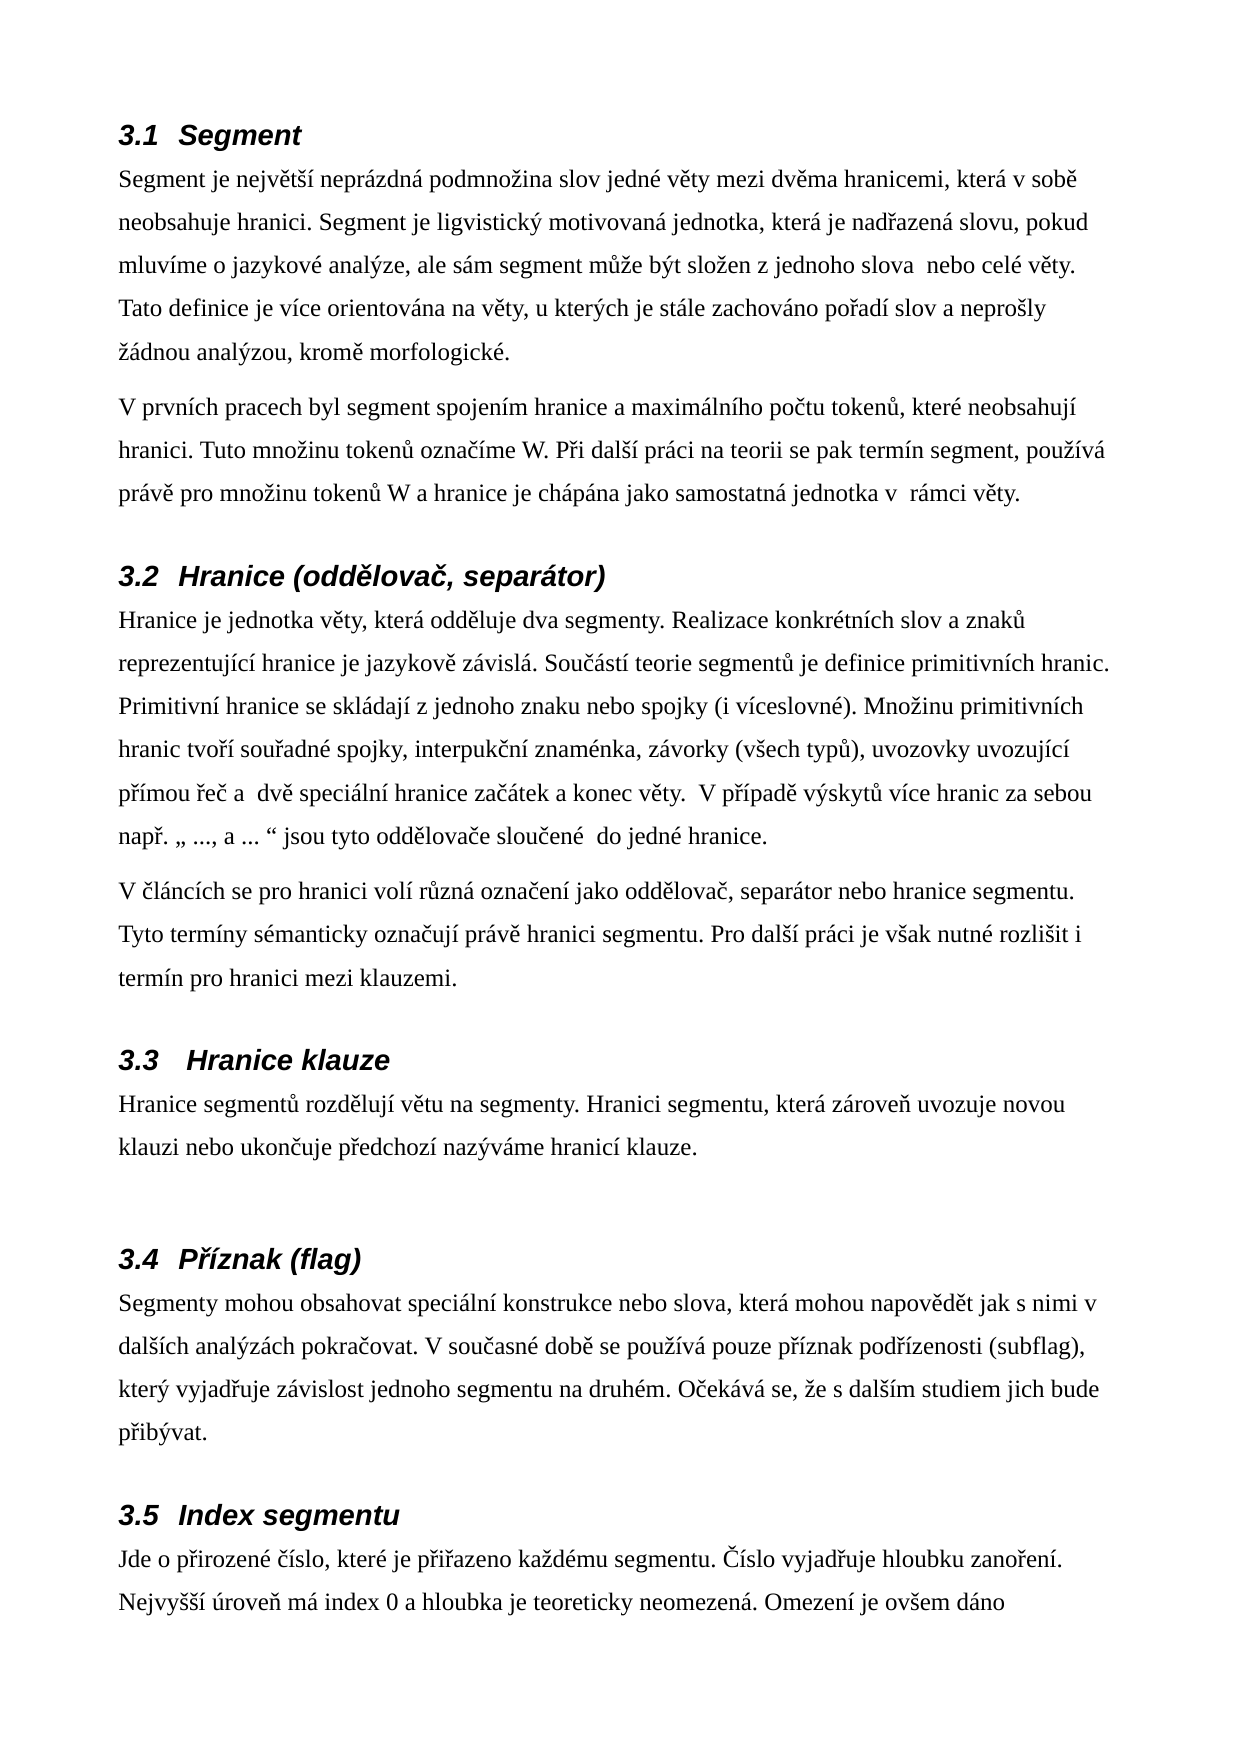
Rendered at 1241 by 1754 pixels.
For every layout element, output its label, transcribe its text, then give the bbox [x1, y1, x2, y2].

text V prvních pracech byl segment spojením hranice a maximálního počtu tokenů, které neobsahují hranici. Tuto množinu tokenů označíme W. Při další práci na teorii se pak termín segment, používá právě pro množinu tokenů W a hranice je chápána jako samostatná jednotka v rámci věty. [118, 392, 1122, 507]
text Hranice je jednotka věty, která odděluje dva segmenty. Realizace konkrétních slov a znaků reprezentující hranice je jazykově závislá. Součástí teorie segmentů je definice primitivních hranic. Primitivní hranice se skládají z jednoho znaku nebo spojky (i víceslovné). Množinu primitivních hranic tvoří souřadné spojky, interpukční znaménka, závorky (všech typů), uvozovky uvozující přímou řeč a dvě speciální hranice začátek a konec věty. V případě výskytů více hranic za sebou např. „ ..., a ... “ jsou tyto oddělovače sloučené do jedné hranice. [118, 605, 1122, 849]
subtitle Segment [118, 118, 1122, 152]
text Segment je největší neprázdná podmnožina slov jedné věty mezi dvěma hranicemi, která v sobě neobsahuje hranici. Segment je ligvistický motivovaná jednotka, která je nadřazená slovu, pokud mluvíme o jazykové analýze, ale sám segment může být složen z jednoho slova nebo celé věty. Tato definice je více orientována na věty, u kterých je stále zachováno pořadí slov a neprošly žádnou analýzou, kromě morfologické. [118, 164, 1122, 365]
subtitle Hranice klauze [118, 1043, 1122, 1077]
text Segmenty mohou obsahovat speciální konstrukce nebo slova, která mohou napovědět jak s nimi v dalších analýzách pokračovat. V současné době se používá pouze příznak podřízenosti (subflag), který vyjadřuje závislost jednoho segmentu na druhém. Očekává se, že s dalším studiem jich bude přibývat. [118, 1288, 1122, 1446]
text V článcích se pro hranici volí různá označení jako oddělovač, separátor nebo hranice segmentu. Tyto termíny sémanticky označují právě hranici segmentu. Pro další práci je však nutné rozlišit i termín pro hranici mezi klauzemi. [118, 876, 1122, 991]
subtitle Index segmentu [118, 1498, 1122, 1531]
subtitle Příznak (flag) [118, 1242, 1122, 1275]
text Jde o přirozené číslo, které je přiřazeno každému segmentu. Číslo vyjadřuje hloubku zanoření. Nejvyšší úroveň má index 0 a hloubka je teoreticky neomezená. Omezení je ovšem dáno [118, 1544, 1122, 1616]
text Hranice segmentů rozdělují větu na segmenty. Hranici segmentu, která zároveň uvozuje novou klauzi nebo ukončuje předchozí nazýváme hranicí klauze. [118, 1089, 1122, 1161]
subtitle Hranice (oddělovač, separátor) [118, 559, 1122, 593]
